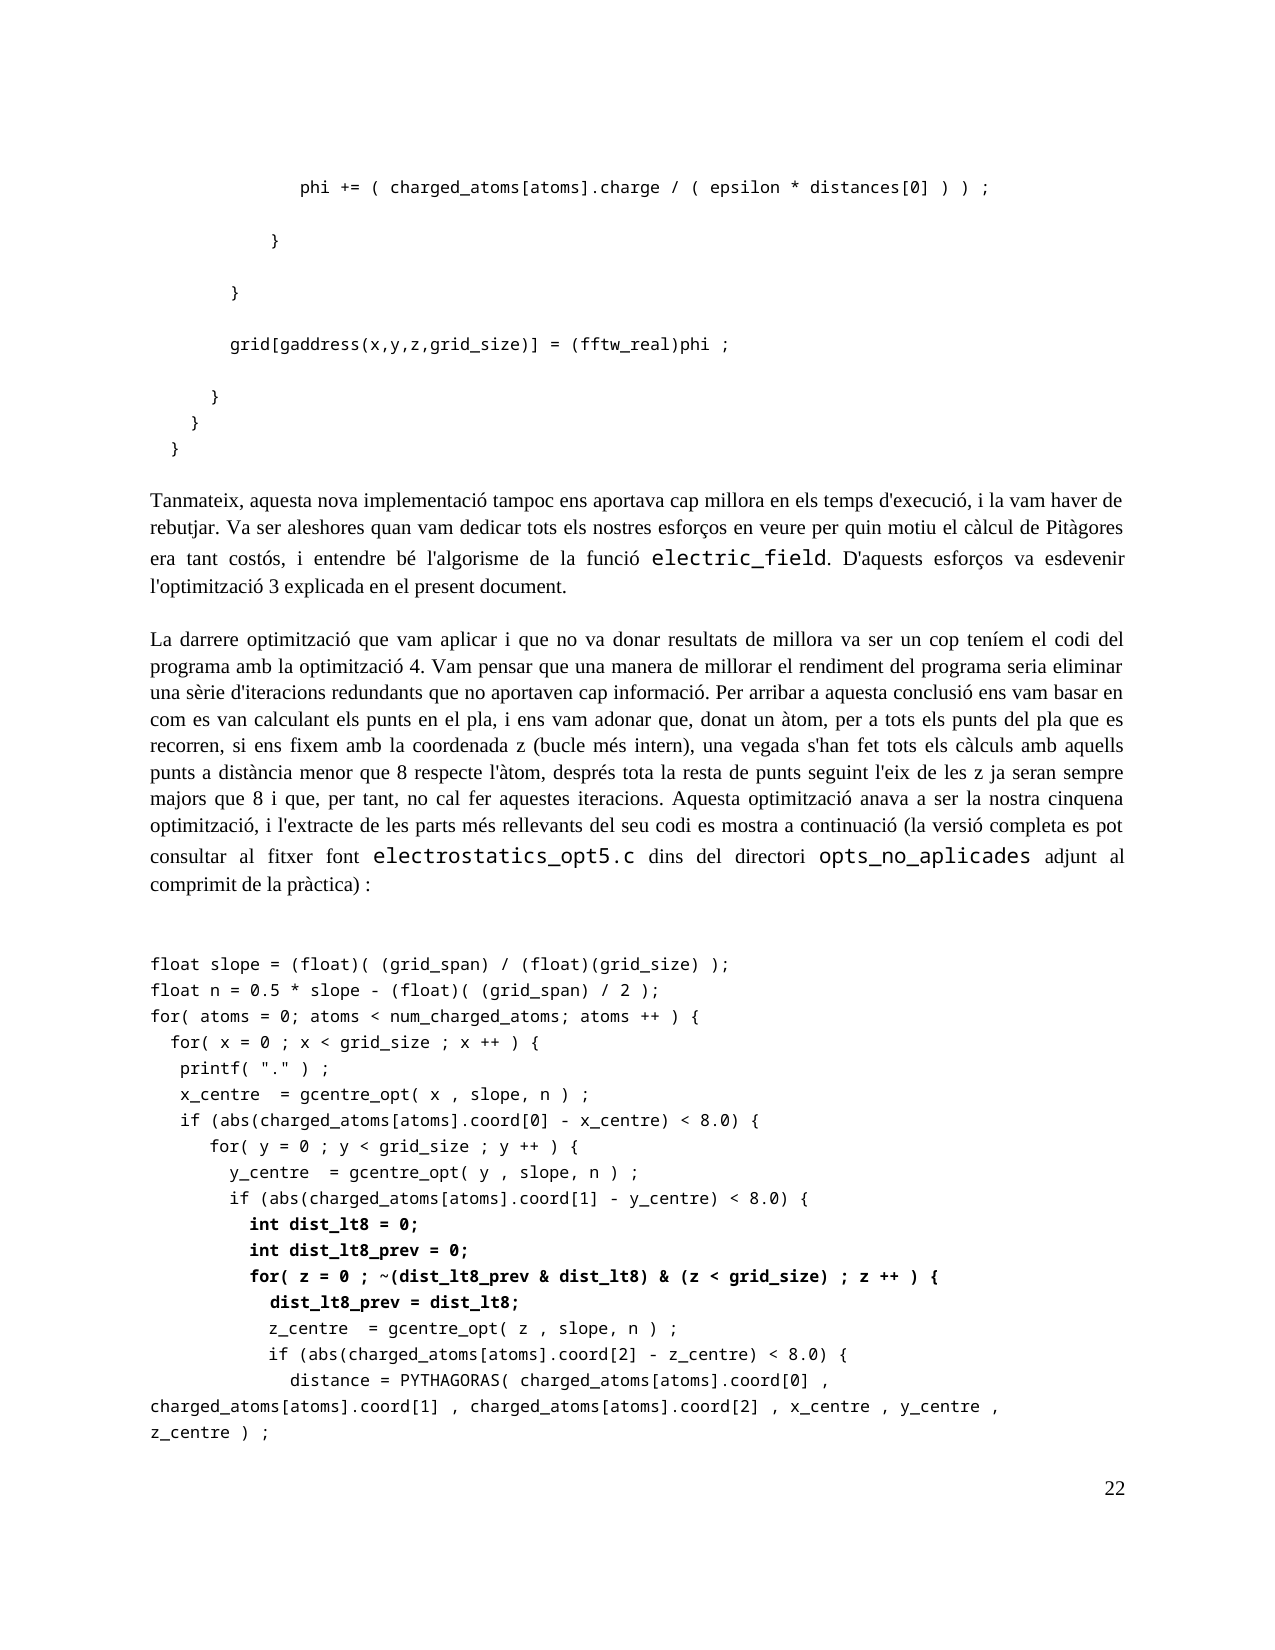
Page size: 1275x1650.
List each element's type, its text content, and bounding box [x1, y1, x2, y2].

text La darrere optimització que vam aplicar i que no va donar resultats de millora va ser un cop teníem el codi del programa amb la optimització 4. Vam pensar que una manera de millorar el rendiment del programa seria eliminar una sèrie d'iteracions redundants que no aportaven cap informació. Per arribar a aquesta conclusió ens vam basar en com es van calculant els punts en el pla, i ens vam adonar que, donat un àtom, per a tots els punts del pla que es recorren, si ens fixem amb la coordenada z (bucle més intern), una vegada s'han fet tots els càlculs amb aquells punts a distància menor que 8 respecte l'àtom, després tota la resta de punts seguint l'eix de les z ja seran sempre majors que 8 i que, per tant, no cal fer aquestes iteracions. Aquesta optimització anava a ser la nostra cinquena optimització, i l'extracte de les parts més rellevants del seu codi es mostra a continuació (la versió completa es pot consultar al fitxer font electrostatics_opt5.c dins del directori opts_no_aplicades adjunt al comprimit de la pràctica) : [150, 628, 1125, 896]
text x_centre = gcentre_opt( x , slope, n ) ; [150, 1082, 1125, 1105]
text for( atoms = 0; atoms < num_charged_atoms; atoms ++ ) { [150, 1004, 1125, 1027]
text dist_lt8_prev = dist_lt8; [150, 1291, 1125, 1313]
text } [150, 280, 1125, 303]
text if (abs(charged_atoms[atoms].coord[2] - z_centre) < 8.0) { [150, 1343, 1125, 1366]
text float n = 0.5 * slope - (float)( (grid_span) / 2 ); [150, 978, 1125, 1001]
text Tanmateix, aquesta nova implementació tampoc ens aportava cap millora en els temps d'execució, i la vam haver de rebutjar. Va ser aleshores quan vam dedicar tots els nostres esforços en veure per quin motiu el càlcul de Pitàgores era tant costós, i entendre bé l'algorisme de la funció electric_field. D'aquests esforços va esdevenir l'optimització 3 explicada en el present document. [150, 489, 1125, 598]
text for( z = 0 ; ~(dist_lt8_prev & dist_lt8) & (z < grid_size) ; z ++ ) { [150, 1265, 1125, 1287]
text if (abs(charged_atoms[atoms].coord[0] - x_centre) < 8.0) { [150, 1108, 1125, 1131]
text phi += ( charged_atoms[atoms].charge / ( epsilon * distances[0] ) ) ; [150, 176, 1125, 199]
text z_centre = gcentre_opt( z , slope, n ) ; [150, 1317, 1125, 1339]
text } [150, 228, 1125, 251]
text } [150, 436, 1125, 459]
text for( x = 0 ; x < grid_size ; x ++ ) { [150, 1030, 1125, 1053]
text y_centre = gcentre_opt( y , slope, n ) ; [150, 1161, 1125, 1183]
text distance = PYTHAGORAS( charged_atoms[atoms].coord[0] , charged_atoms[atoms].coord[1] , charged_atoms[atoms].coord[2] , x_centre , y_centre , z_centre ) ; [150, 1369, 1125, 1444]
text printf( "." ) ; [150, 1056, 1125, 1079]
text int dist_lt8_prev = 0; [150, 1239, 1125, 1261]
text for( y = 0 ; y < grid_size ; y ++ ) { [150, 1134, 1125, 1157]
text if (abs(charged_atoms[atoms].coord[1] - y_centre) < 8.0) { [150, 1187, 1125, 1209]
text int dist_lt8 = 0; [150, 1213, 1125, 1235]
text float slope = (float)( (grid_span) / (float)(grid_size) ); [150, 952, 1125, 975]
text } [150, 384, 1125, 407]
text grid[gaddress(x,y,z,grid_size)] = (fftw_real)phi ; [150, 332, 1125, 355]
text } [150, 410, 1125, 433]
